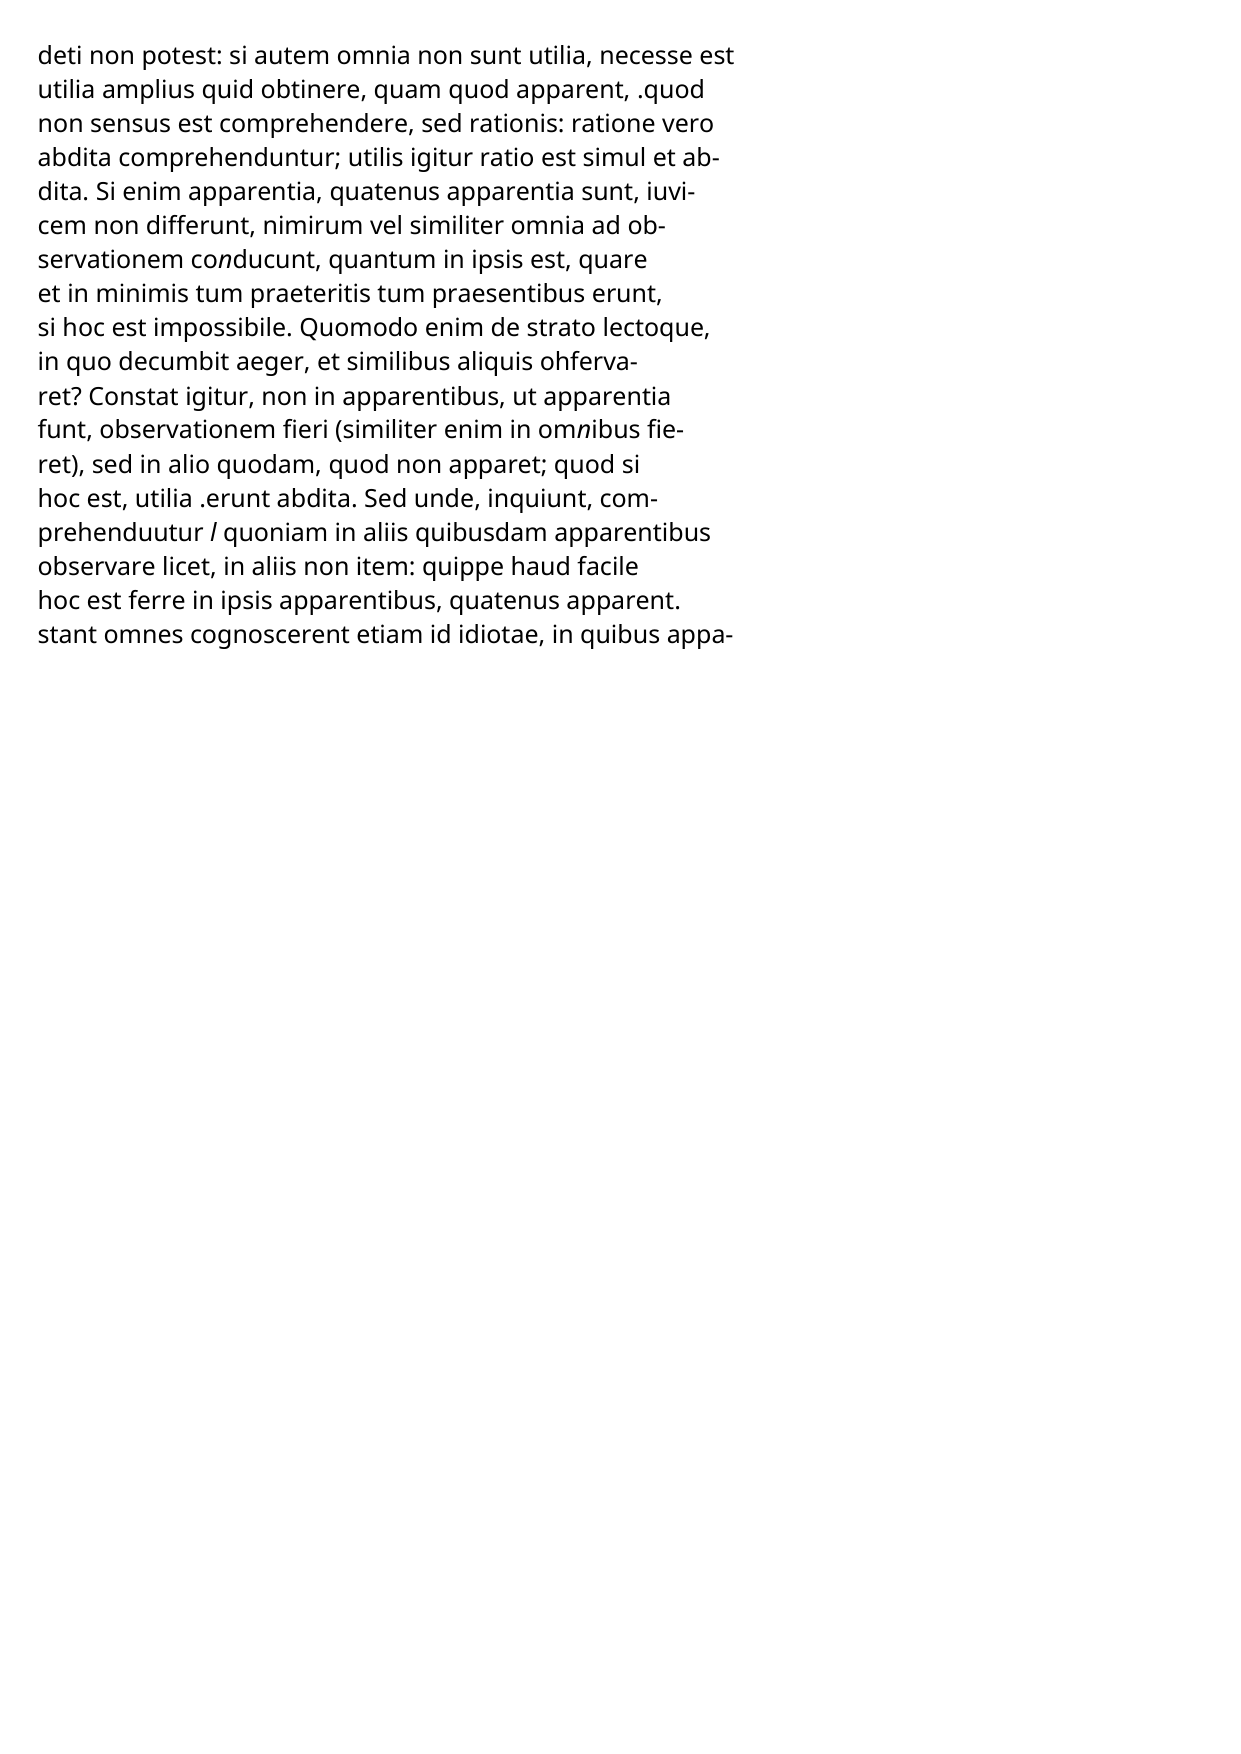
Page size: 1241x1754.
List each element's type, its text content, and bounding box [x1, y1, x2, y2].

text deti non potest: si autem omnia non sunt utilia, necesse est utilia amplius quid obtinere, quam quod apparent, .quod non sensus est comprehendere, sed rationis: ratione vero abdita comprehenduntur; utilis igitur ratio est simul et ab- dita. Si enim apparentia, quatenus apparentia sunt, iuvi- cem non differunt, nimirum vel similiter omnia ad ob- servationem conducunt, quantum in ipsis est, quare et in minimis tum praeteritis tum praesentibus erunt, si hoc est impossibile. Quomodo enim de strato lectoque, in quo decumbit aeger, et similibus aliquis ohferva- ret? Constat igitur, non in apparentibus, ut apparentia funt, observationem fieri (similiter enim in omnibus fie- ret), sed in alio quodam, quod non apparet; quod si hoc est, utilia .erunt abdita. Sed unde, inquiunt, com- prehenduutur l quoniam in aliis quibusdam apparentibus observare licet, in aliis non item: quippe haud facile hoc est ferre in ipsis apparentibus, quatenus apparent. stant omnes cognoscerent etiam id idiotae, in quibus appa- [37, 37, 1203, 651]
